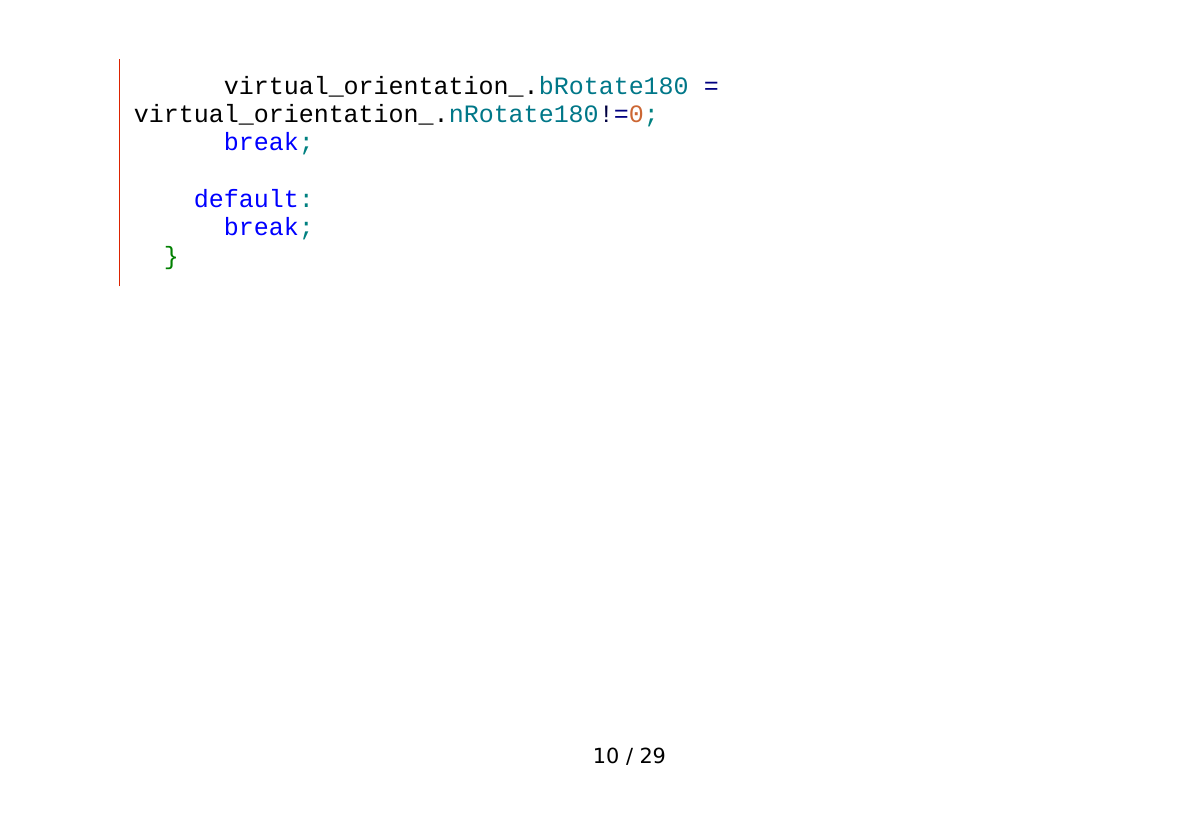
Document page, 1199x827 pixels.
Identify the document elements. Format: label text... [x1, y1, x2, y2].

text } [120, 243, 1140, 286]
text break; [120, 130, 1140, 158]
text break; [120, 215, 1140, 243]
text virtual_orientation_.bRotate180 = virtual_orientation_.nRotate180!=0; [118, 58, 1140, 130]
text default: [120, 187, 1140, 215]
